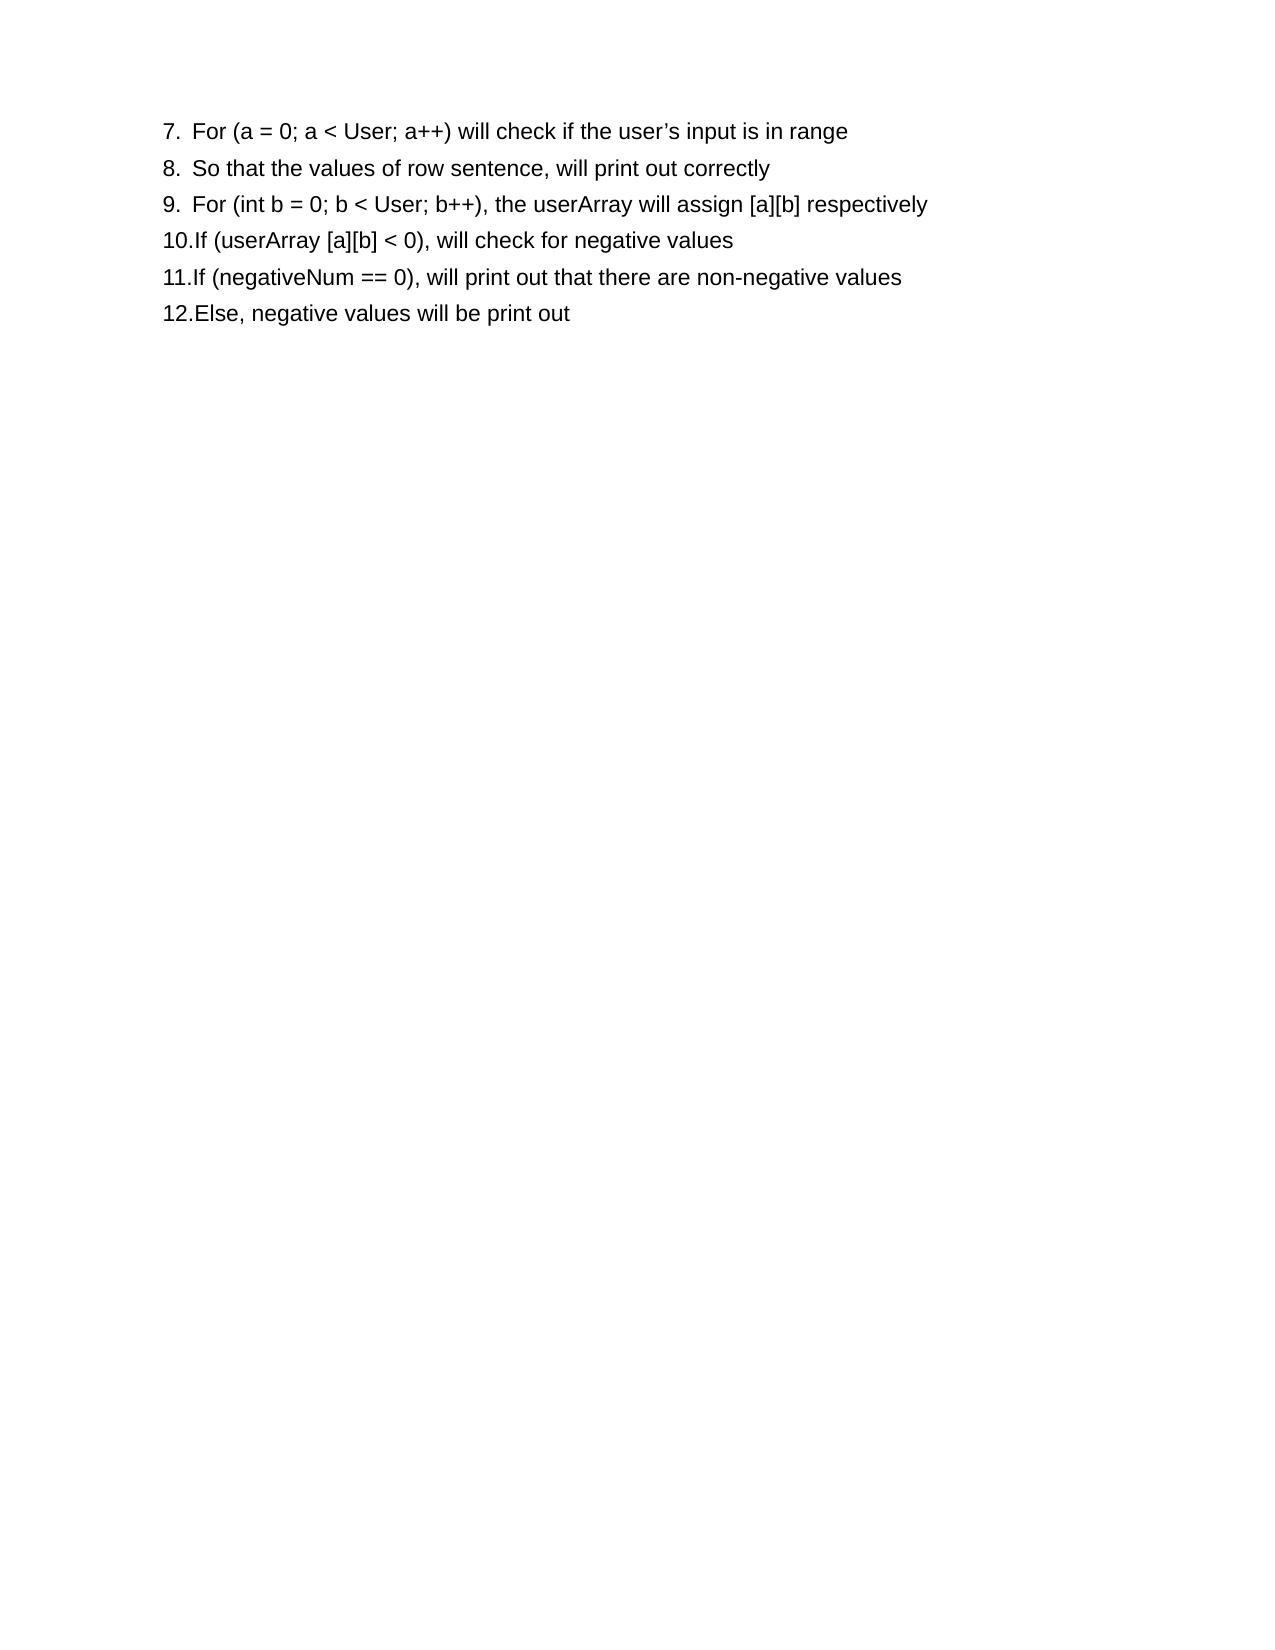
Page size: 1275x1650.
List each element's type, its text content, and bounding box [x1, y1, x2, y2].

list If (negativeNum == 0), will print out that there are non-negative values [162, 263, 1157, 290]
list If (userArray [a][b] < 0), will check for negative values [162, 227, 1157, 253]
list Else, negative values will be print out [162, 300, 1157, 326]
list For (int b = 0; b < User; b++), the userArray will assign [a][b] respectively [162, 191, 1157, 217]
list So that the values of row sentence, will print out correctly [162, 154, 1157, 181]
list For (a = 0; a < User; a++) will check if the user’s input is in range [162, 118, 1157, 144]
